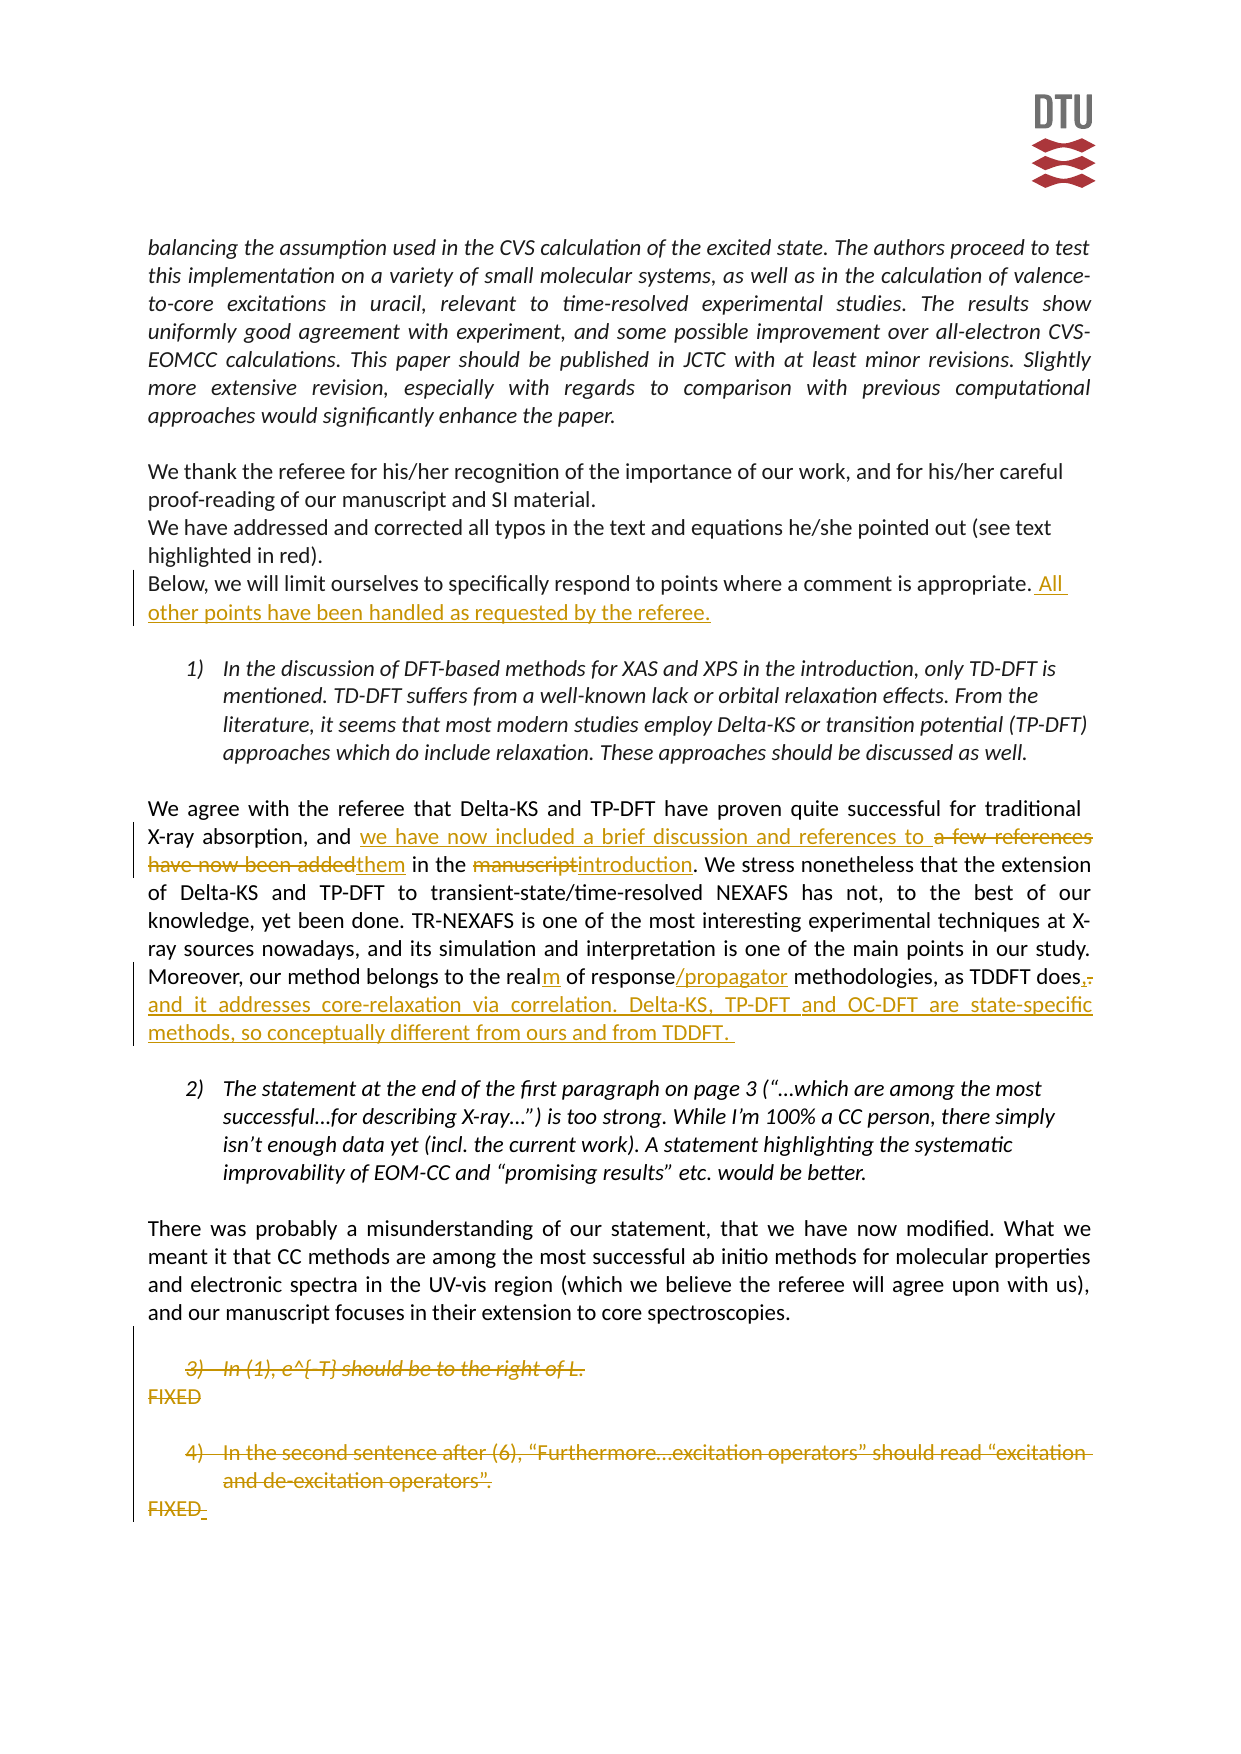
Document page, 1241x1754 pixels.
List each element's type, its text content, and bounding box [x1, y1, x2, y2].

text balancing the assumption used in the CVS calculation of the excited state. The authors proceed to test this implementation on a variety of small molecular systems, as well as in the calculation of valence-to-core excitations in uracil, relevant to time-resolved experimental studies. The results show uniformly good agreement with experiment, and some possible improvement over all-electron CVS-EOMCC calculations. This paper should be published in JCTC with at least minor revisions. Slightly more extensive revision, especially with regards to comparison with previous computational approaches would significantly enhance the paper. [148, 233, 1092, 429]
text We thank the referee for his/her recognition of the importance of our work, and for his/her careful proof-reading of our manuscript and SI material. [148, 457, 1092, 513]
list In the discussion of DFT-based methods for XAS and XPS in the introduction, only TD-DFT is mentioned. TD-DFT suffers from a well-known lack or orbital relaxation effects. From the literature, it seems that most modern studies employ Delta-KS or transition potential (TP-DFT) approaches which do include relaxation. These approaches should be discussed as well. [185, 654, 1092, 766]
list The statement at the end of the first paragraph on page 3 (“…which are among the most successful…for describing X-ray…”) is too strong. While I’m 100% a CC person, there simply isn’t enough data yet (incl. the current work). A statement highlighting the systematic improvability of EOM-CC and “promising results” etc. would be better. [185, 1074, 1092, 1186]
text We agree with the referee that Delta-KS and TP-DFT have proven quite successful for traditional X-ray absorption, and we have now included a brief discussion and references to them in the introduction. We stress nonetheless that the extension of Delta-KS and TP-DFT to transient-state/time-resolved NEXAFS has not, to the best of our knowledge, yet been done. TR-NEXAFS is one of the most interesting experimental techniques at X-ray sources nowadays, and its simulation and interpretation is one of the main points in our study. Moreover, our method belongs to the realm of response/propagator methodologies, as TDDFT does, and it addresses core-relaxation via correlation. Delta-KS, TP-DFT and OC-DFT are state-specific methods, so conceptually different from ours and from TDDFT. [148, 1015, 1092, 1046]
text There was probably a misunderstanding of our statement, that we have now modified. What we meant it that CC methods are among the most successful ab initio methods for molecular properties and electronic spectra in the UV-vis region (which we believe the referee will agree upon with us), and our manuscript focuses in their extension to core spectroscopies. [148, 1214, 1092, 1326]
text We agree with the referee that Delta-KS and TP-DFT have proven quite successful for traditional X-ray absorption, and we have now included a brief discussion and references to them in the introduction. We stress nonetheless that the extension of Delta-KS and TP-DFT to transient-state/time-resolved NEXAFS has not, to the best of our knowledge, yet been done. TR-NEXAFS is one of the most interesting experimental techniques at X-ray sources nowadays, and its simulation and interpretation is one of the main points in our study. Moreover, our method belongs to the realm of response/propagator methodologies, as TDDFT does, and it addresses core-relaxation via correlation. Delta-KS, TP-DFT and OC-DFT are state-specific methods, so conceptually different from ours and from TDDFT. [148, 794, 1092, 1014]
text We have addressed and corrected all typos in the text and equations he/she pointed out (see text highlighted in red). Below, we will limit ourselves to specifically respond to points where a comment is appropriate. All other points have been handled as requested by the referee. [148, 513, 1092, 626]
